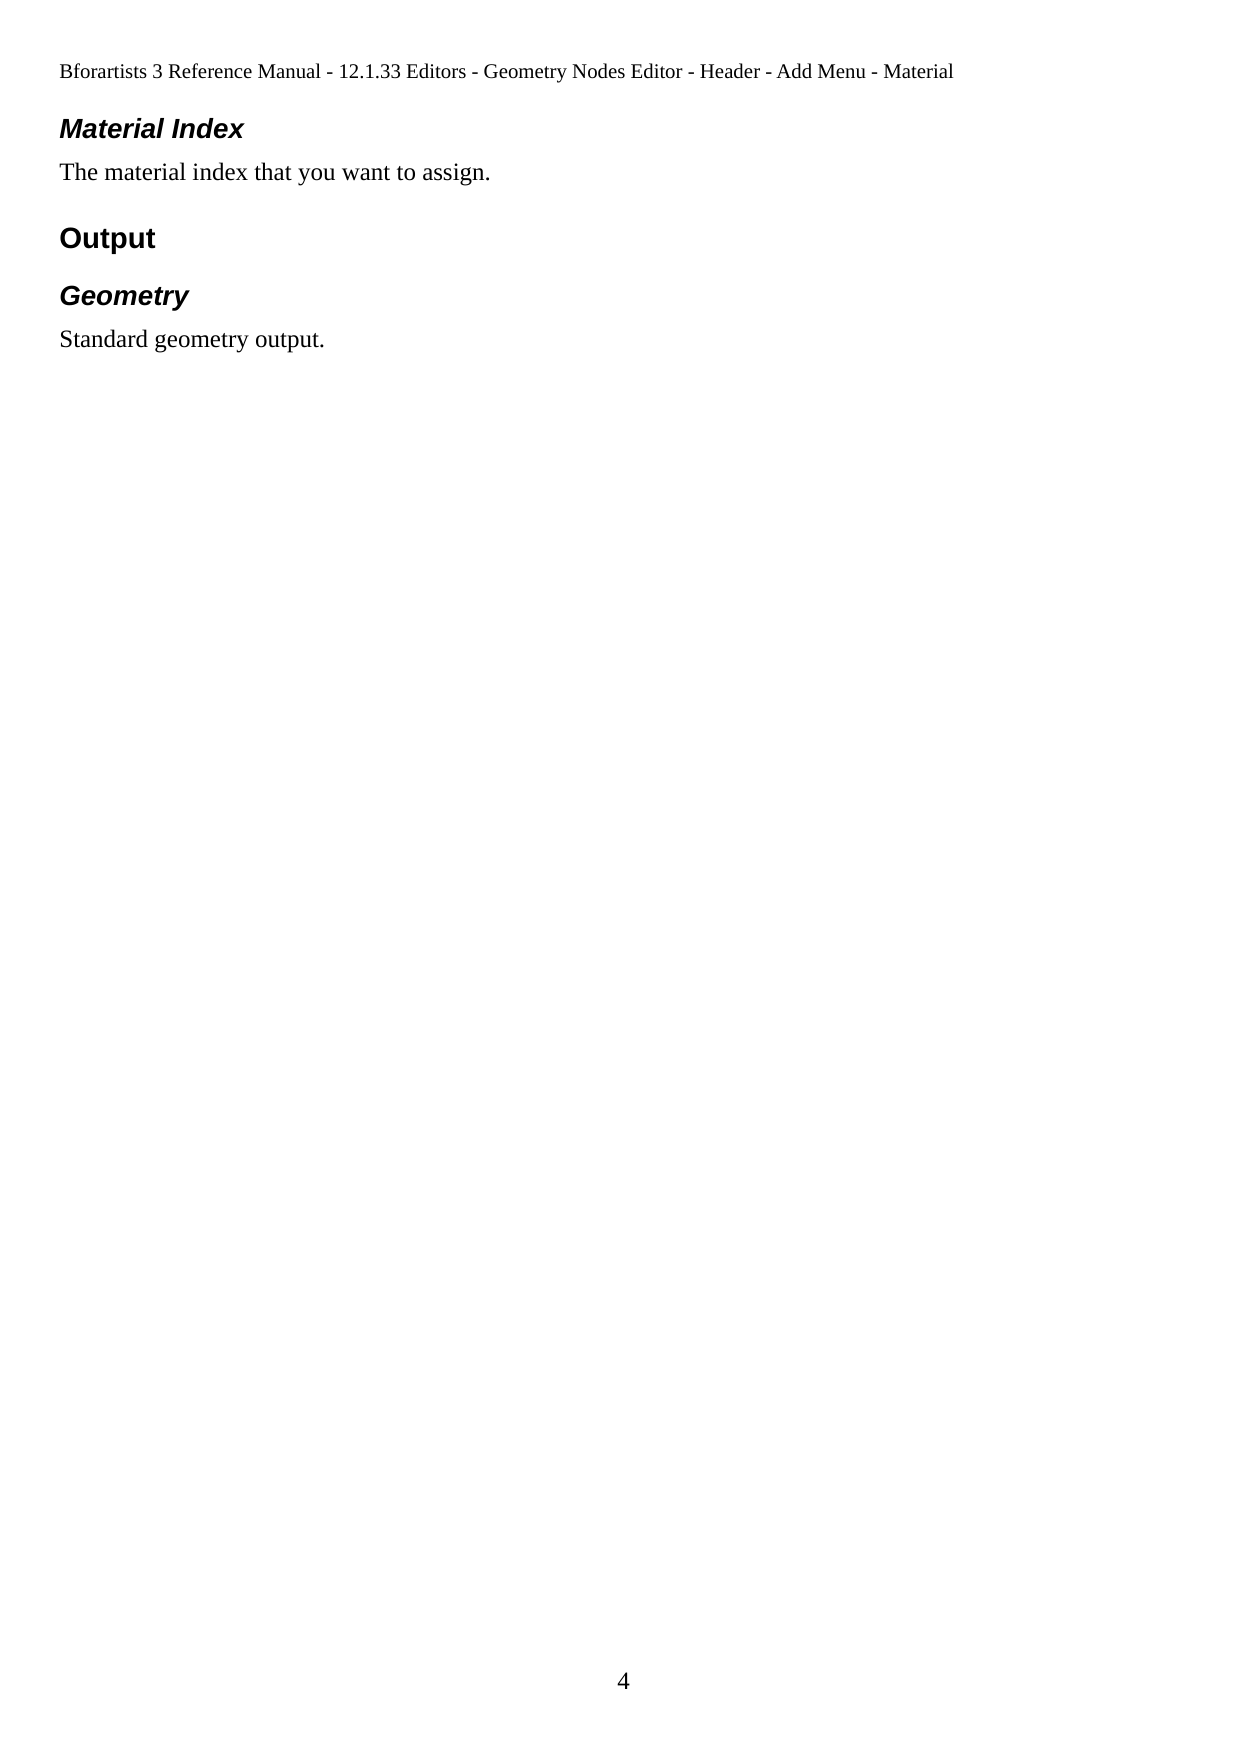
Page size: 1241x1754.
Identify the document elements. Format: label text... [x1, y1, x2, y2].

subtitle Material Index [59, 113, 1181, 144]
subtitle Output [59, 221, 1181, 254]
text The material index that you want to assign. [59, 157, 1181, 186]
subtitle Geometry [59, 279, 1181, 311]
text Standard geometry output. [59, 324, 1181, 352]
